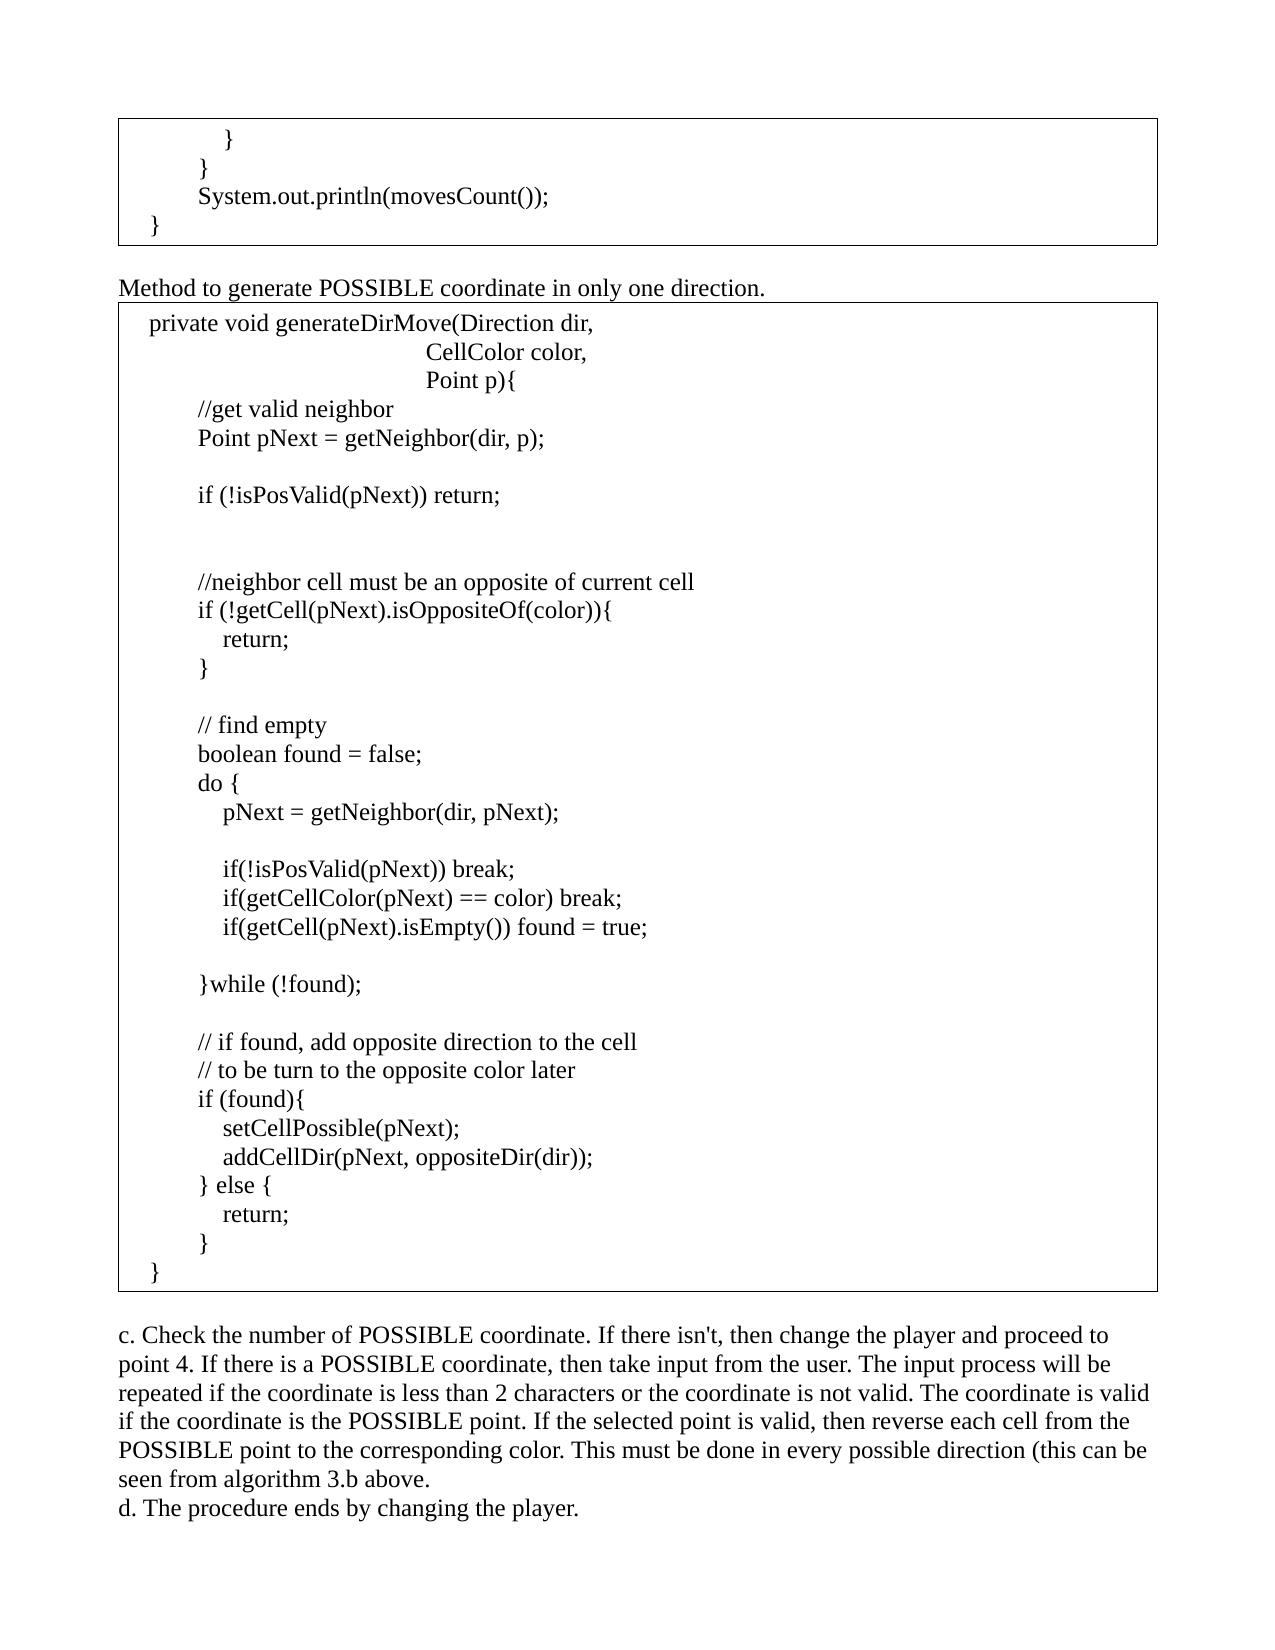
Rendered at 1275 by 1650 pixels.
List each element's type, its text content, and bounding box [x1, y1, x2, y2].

table_header } } System.out.println(movesCount()); } [119, 119, 1157, 245]
text Method to generate POSSIBLE coordinate in only one direction. [118, 273, 1157, 302]
table_header private void generateDirMove(Direction dir, CellColor color, Point p){ //get valid neighbor Point pNext = getNeighbor(dir, p); if (!isPosValid(pNext)) return; //neighbor cell must be an opposite of current cell if (!getCell(pNext).isOppositeOf(color)){ return; } // find empty boolean found = false; do { pNext = getNeighbor(dir, pNext); if(!isPosValid(pNext)) break; if(getCellColor(pNext) == color) break; if(getCell(pNext).isEmpty()) found = true; }while (!found); // if found, add opposite direction to the cell // to be turn to the opposite color later if (found){ setCellPossible(pNext); addCellDir(pNext, oppositeDir(dir)); } else { return; } } [119, 303, 1157, 1291]
text c. Check the number of POSSIBLE coordinate. If there isn't, then change the player and proceed to point 4. If there is a POSSIBLE coordinate, then take input from the user. The input process will be repeated if the coordinate is less than 2 characters or the coordinate is not valid. The coordinate is valid if the coordinate is the POSSIBLE point. If the selected point is valid, then reverse each cell from the POSSIBLE point to the corresponding color. This must be done in every possible direction (this can be seen from algorithm 3.b above. [118, 1320, 1157, 1493]
text d. The procedure ends by changing the player. [118, 1493, 1157, 1521]
